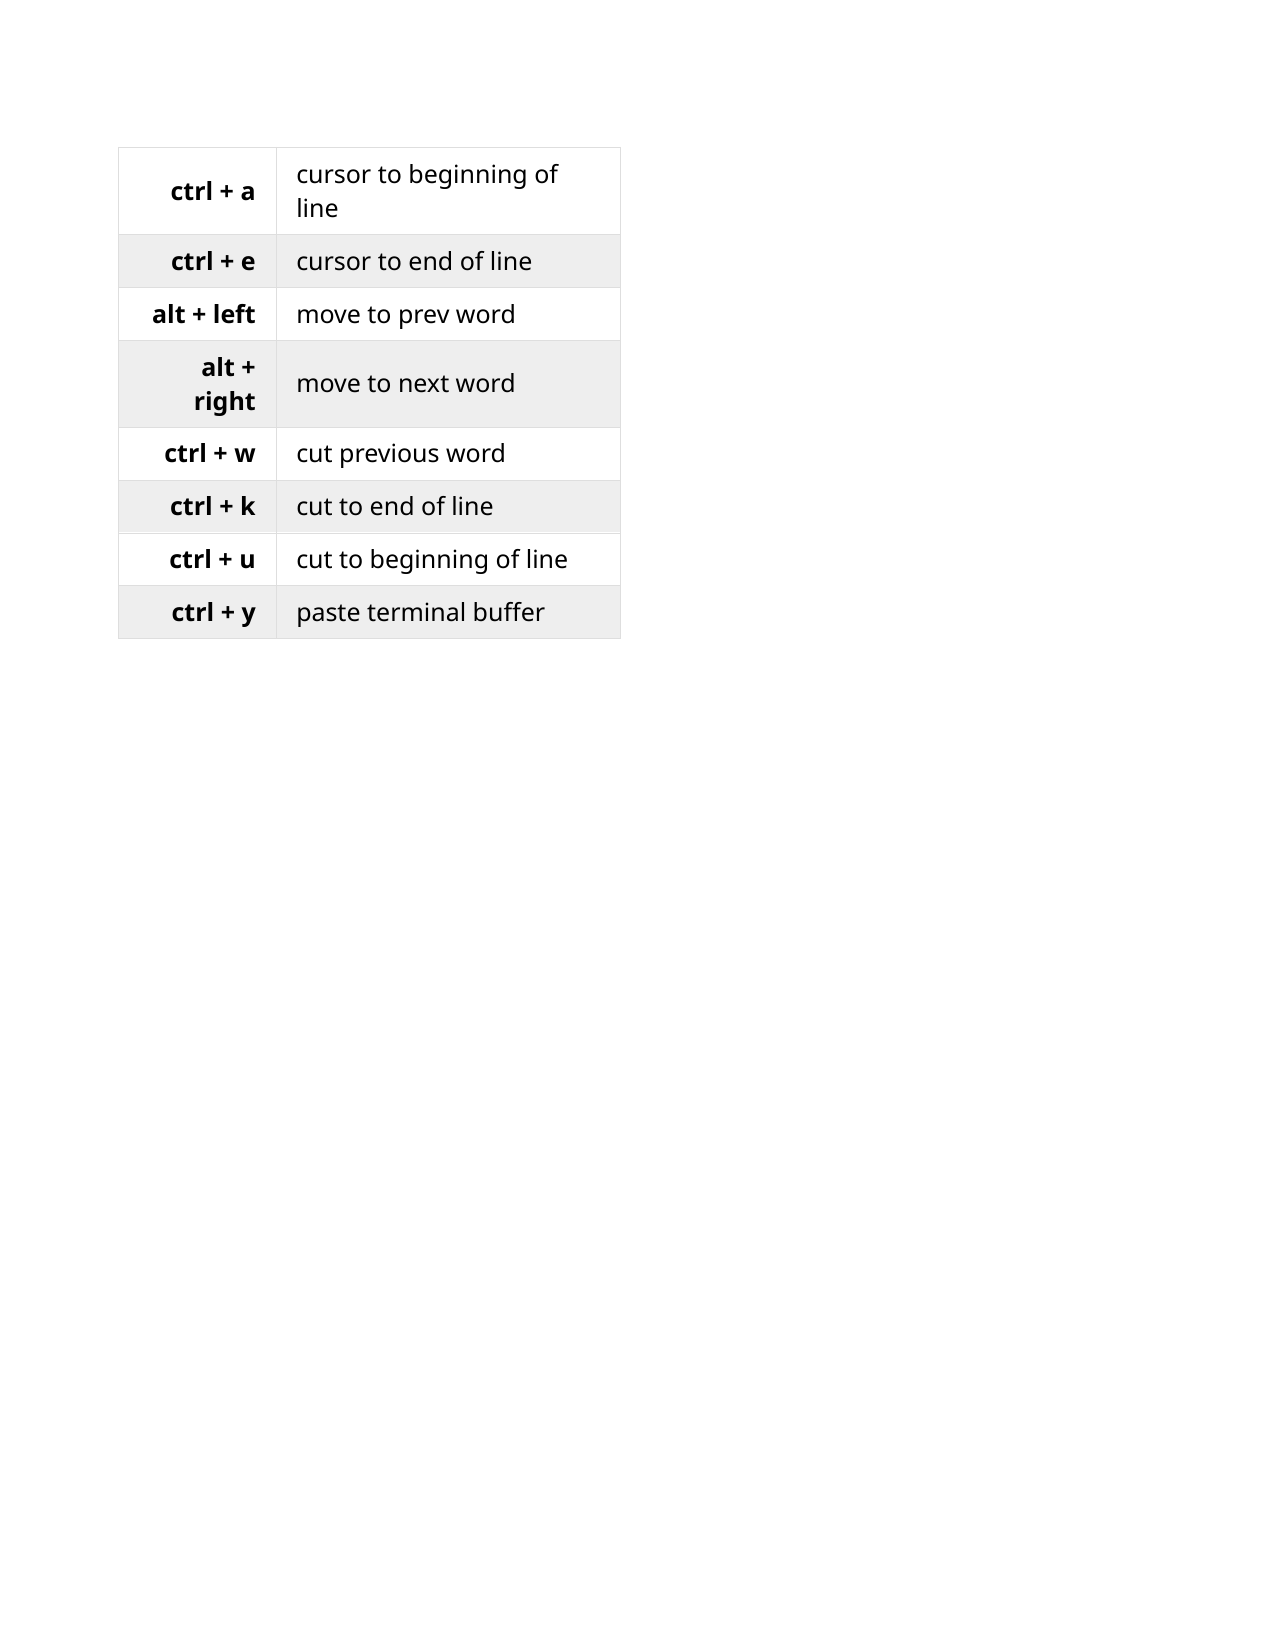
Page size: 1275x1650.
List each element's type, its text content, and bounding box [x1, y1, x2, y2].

table_cell move to prev word [277, 288, 620, 340]
table_cell ctrl + k [119, 481, 276, 532]
table_cell ctrl + u [119, 534, 276, 585]
table_cell alt + right [119, 341, 276, 427]
table_cell alt + left [119, 288, 276, 340]
table_cell cut to beginning of line [277, 534, 620, 585]
table_header cursor to beginning of line [277, 148, 620, 234]
table_cell ctrl + w [119, 428, 276, 479]
table_header ctrl + a [119, 148, 276, 234]
table_cell move to next word [277, 341, 620, 427]
table_cell ctrl + e [119, 235, 276, 287]
table_cell cursor to end of line [277, 235, 620, 287]
table_cell paste terminal buffer [277, 586, 620, 638]
table_cell cut previous word [277, 428, 620, 479]
table_cell ctrl + y [119, 586, 276, 638]
table_cell cut to end of line [277, 481, 620, 532]
